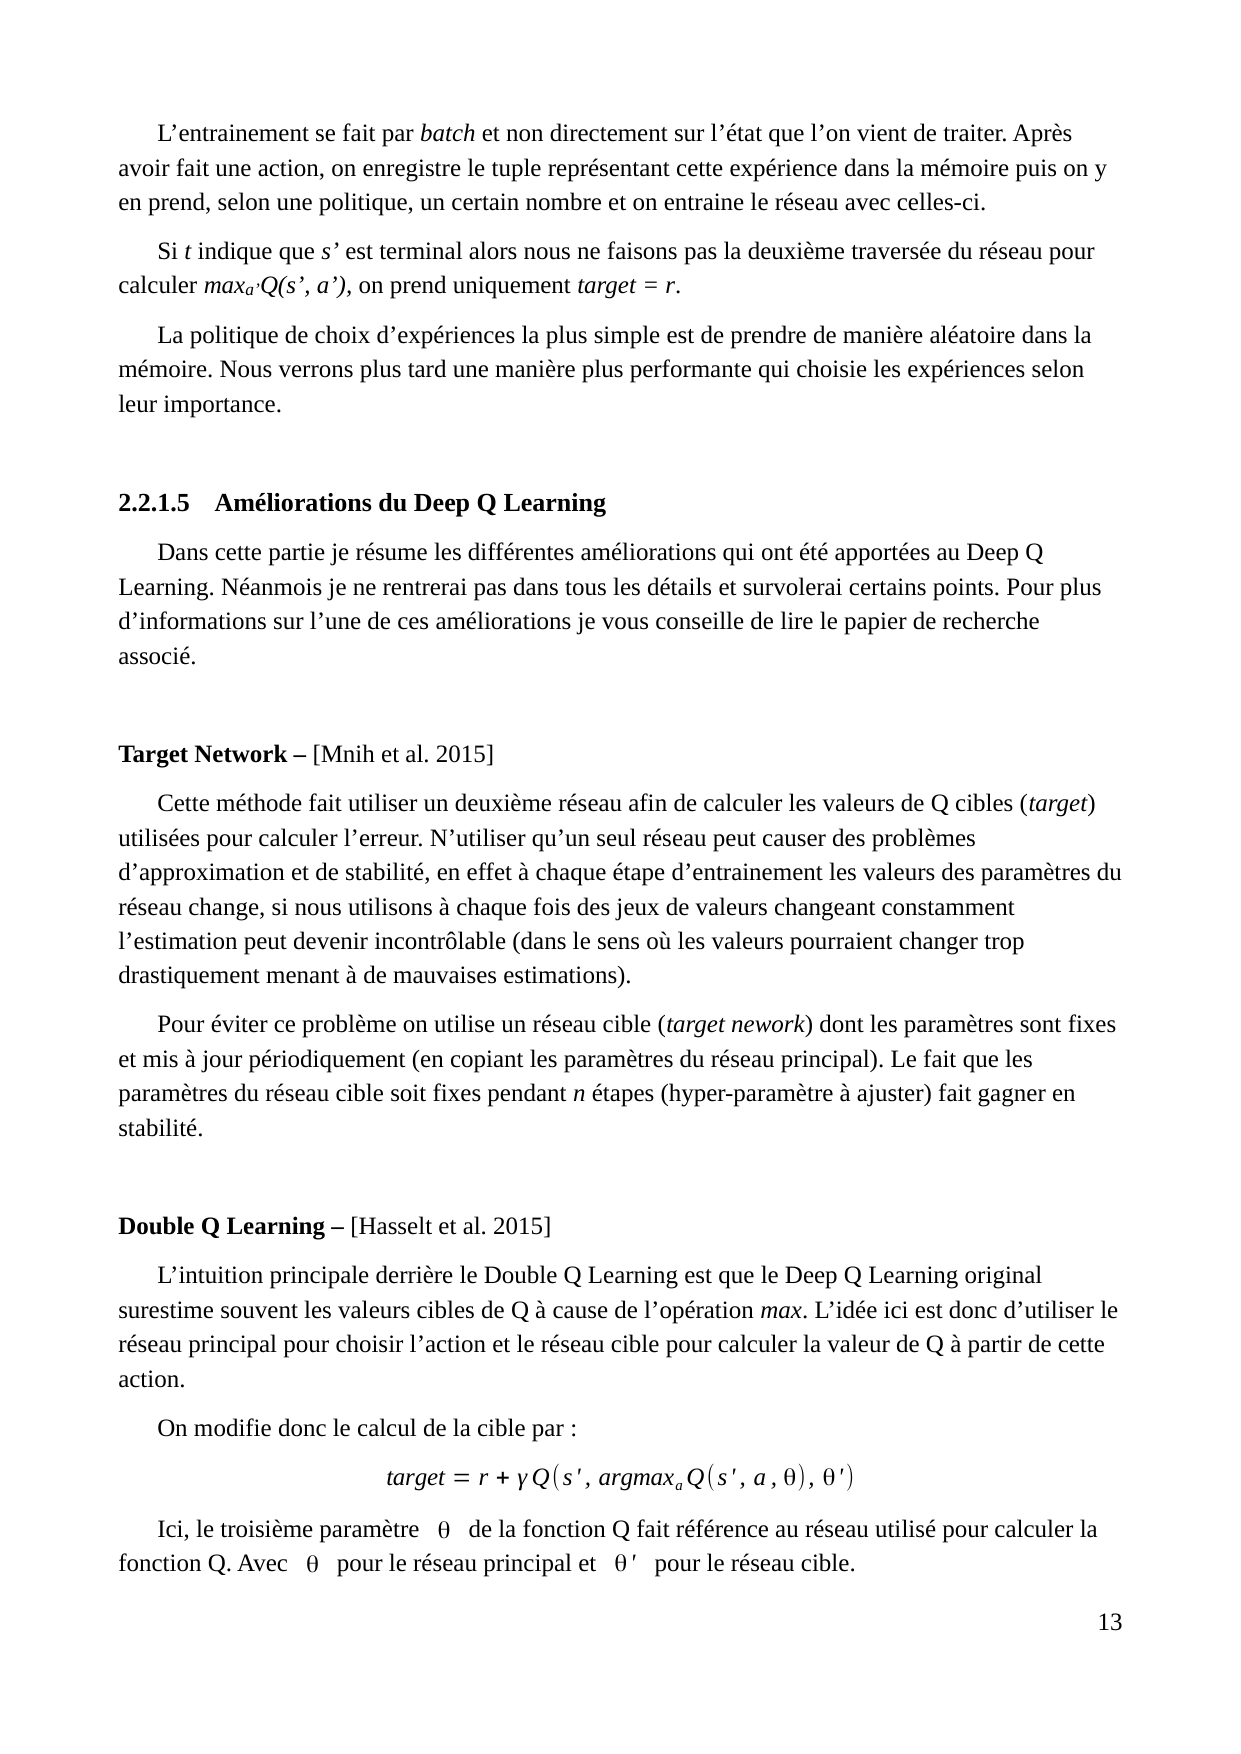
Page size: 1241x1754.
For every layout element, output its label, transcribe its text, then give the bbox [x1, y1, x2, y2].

text Target Network – [Mnih et al. 2015] [118, 739, 1122, 768]
text Ici, le troisième paramètrede la fonction Q fait référence au réseau utilisé pour calculer la fonction Q. Avecpour le réseau principal etpour le réseau cible. [118, 1514, 1122, 1577]
text Cette méthode fait utiliser un deuxième réseau afin de calculer les valeurs de Q cibles (target) utilisées pour calculer l’erreur. N’utiliser qu’un seul réseau peut causer des problèmes d’approximation et de stabilité, en effet à chaque étape d’entrainement les valeurs des paramètres du réseau change, si nous utilisons à chaque fois des jeux de valeurs changeant constamment l’estimation peut devenir incontrôlable (dans le sens où les valeurs pourraient changer trop drastiquement menant à de mauvaises estimations). [118, 788, 1122, 989]
text Pour éviter ce problème on utilise un réseau cible (target nework) dont les paramètres sont fixes et mis à jour périodiquement (en copiant les paramètres du réseau principal). Le fait que les paramètres du réseau cible soit fixes pendant n étapes (hyper-paramètre à ajuster) fait gagner en stabilité. [118, 1009, 1122, 1142]
text La politique de choix d’expériences la plus simple est de prendre de manière aléatoire dans la mémoire. Nous verrons plus tard une manière plus performante qui choisie les expériences selon leur importance. [118, 320, 1122, 417]
text Dans cette partie je résume les différentes améliorations qui ont été apportées au Deep Q Learning. Néanmois je ne rentrerai pas dans tous les détails et survolerai certains points. Pour plus d’informations sur l’une de ces améliorations je vous conseille de lire le papier de recherche associé. [118, 537, 1122, 670]
text L’intuition principale derrière le Double Q Learning est que le Deep Q Learning original surestime souvent les valeurs cibles de Q à cause de l’opération max. L’idée ici est donc d’utiliser le réseau principal pour choisir l’action et le réseau cible pour calculer la valeur de Q à partir de cette action. [118, 1260, 1122, 1392]
text L’entrainement se fait par batch et non directement sur l’état que l’on vient de traiter. Après avoir fait une action, on enregistre le tuple représentant cette expérience dans la mémoire puis on y en prend, selon une politique, un certain nombre et on entraine le réseau avec celles-ci. [118, 118, 1122, 216]
text On modifie donc le calcul de la cible par : [118, 1413, 1122, 1441]
text Si t indique que s’ est terminal alors nous ne faisons pas la deuxième traversée du réseau pour calculer maxa’Q(s’, a’), on prend uniquement target = r. [118, 236, 1122, 299]
text Double Q Learning – [Hasselt et al. 2015] [118, 1211, 1122, 1240]
subtitle 2.2.1.5 Améliorations du Deep Q Learning [118, 487, 1122, 517]
